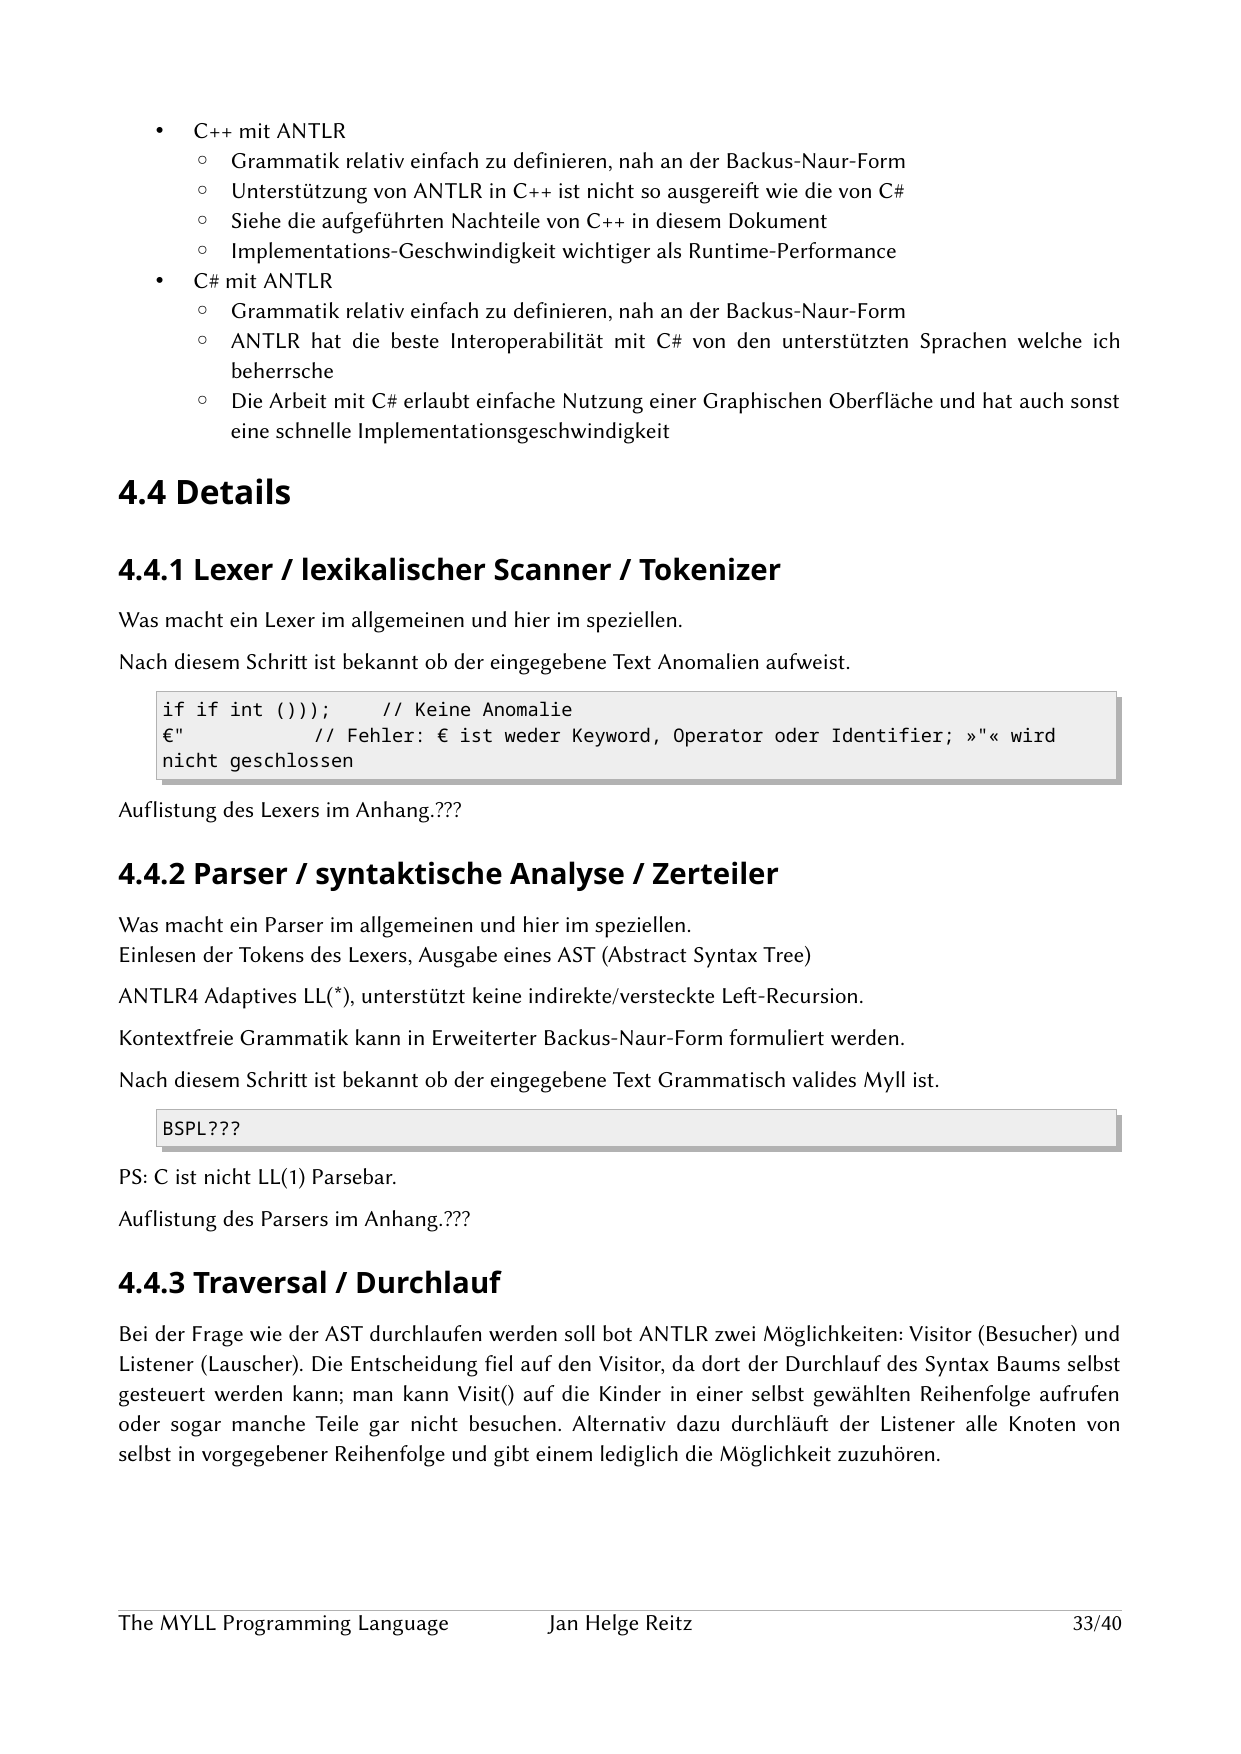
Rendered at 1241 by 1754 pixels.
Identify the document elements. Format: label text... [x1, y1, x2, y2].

text BSPL??? [157, 1110, 1116, 1146]
list Grammatik relativ einfach zu definieren, nah an der Backus-Naur-Form [193, 298, 1122, 324]
list Implementations-Geschwindigkeit wichtiger als Runtime-Performance [193, 238, 1122, 264]
text Was macht ein Lexer im allgemeinen und hier im speziellen. [118, 607, 1122, 633]
text Nach diesem Schritt ist bekannt ob der eingegebene Text Grammatisch valides Myll ist. [118, 1067, 1122, 1093]
list Grammatik relativ einfach zu definieren, nah an der Backus-Naur-Form [193, 148, 1122, 174]
list Siehe die aufgeführten Nachteile von C++ in diesem Dokument [193, 208, 1122, 234]
subtitle Details [118, 469, 1122, 515]
text ANTLR4 Adaptives LL(*), unterstützt keine indirekte/versteckte Left-Recursion. [118, 983, 1122, 1009]
subtitle Traversal / Durchlauf [118, 1262, 1122, 1302]
subtitle Parser / syntaktische Analyse / Zerteiler [118, 853, 1122, 893]
text Auflistung des Parsers im Anhang.??? [118, 1206, 1122, 1232]
text Nach diesem Schritt ist bekannt ob der eingegebene Text Anomalien aufweist. [118, 649, 1122, 675]
text Was macht ein Parser im allgemeinen und hier im speziellen. Einlesen der Tokens des Lexers, Ausgabe eines AST (Abstract Syntax Tree) [118, 912, 1122, 968]
text Bei der Frage wie der AST durchlaufen werden soll bot ANTLR zwei Möglichkeiten: Visitor (Besucher) und Listener (Lauscher). Die Entscheidung fiel auf den Visitor, da dort der Durchlauf des Syntax Baums selbst gesteuert werden kann; man kann Visit() auf die Kinder in einer selbst gewählten Reihenfolge aufrufen oder sogar manche Teile gar nicht besuchen. Alternativ dazu durchläuft der Listener alle Knoten von selbst in vorgegebener Reihenfolge und gibt einem lediglich die Möglichkeit zuzuhören. [118, 1321, 1122, 1467]
text Kontextfreie Grammatik kann in Erweiterter Backus-Naur-Form formuliert werden. [118, 1025, 1122, 1051]
list ANTLR hat die beste Interoperabilität mit C# von den unterstützten Sprachen welche ich beherrsche [193, 328, 1122, 384]
list C# mit ANTLR [156, 268, 1122, 294]
text if if int ())); // Keine Anomalie €" // Fehler: € ist weder Keyword, Operator oder Identifier; »"« wird nicht geschlossen [157, 692, 1116, 779]
text Auflistung des Lexers im Anhang.??? [118, 797, 1122, 823]
text PS: C ist nicht LL(1) Parsebar. [118, 1164, 1122, 1190]
list C++ mit ANTLR [156, 118, 1122, 144]
list Die Arbeit mit C# erlaubt einfache Nutzung einer Graphischen Oberfläche und hat auch sonst eine schnelle Implementationsgeschwindigkeit [193, 388, 1122, 444]
subtitle Lexer / lexikalischer Scanner / Tokenizer [118, 548, 1122, 588]
list Unterstützung von ANTLR in C++ ist nicht so ausgereift wie die von C# [193, 178, 1122, 204]
